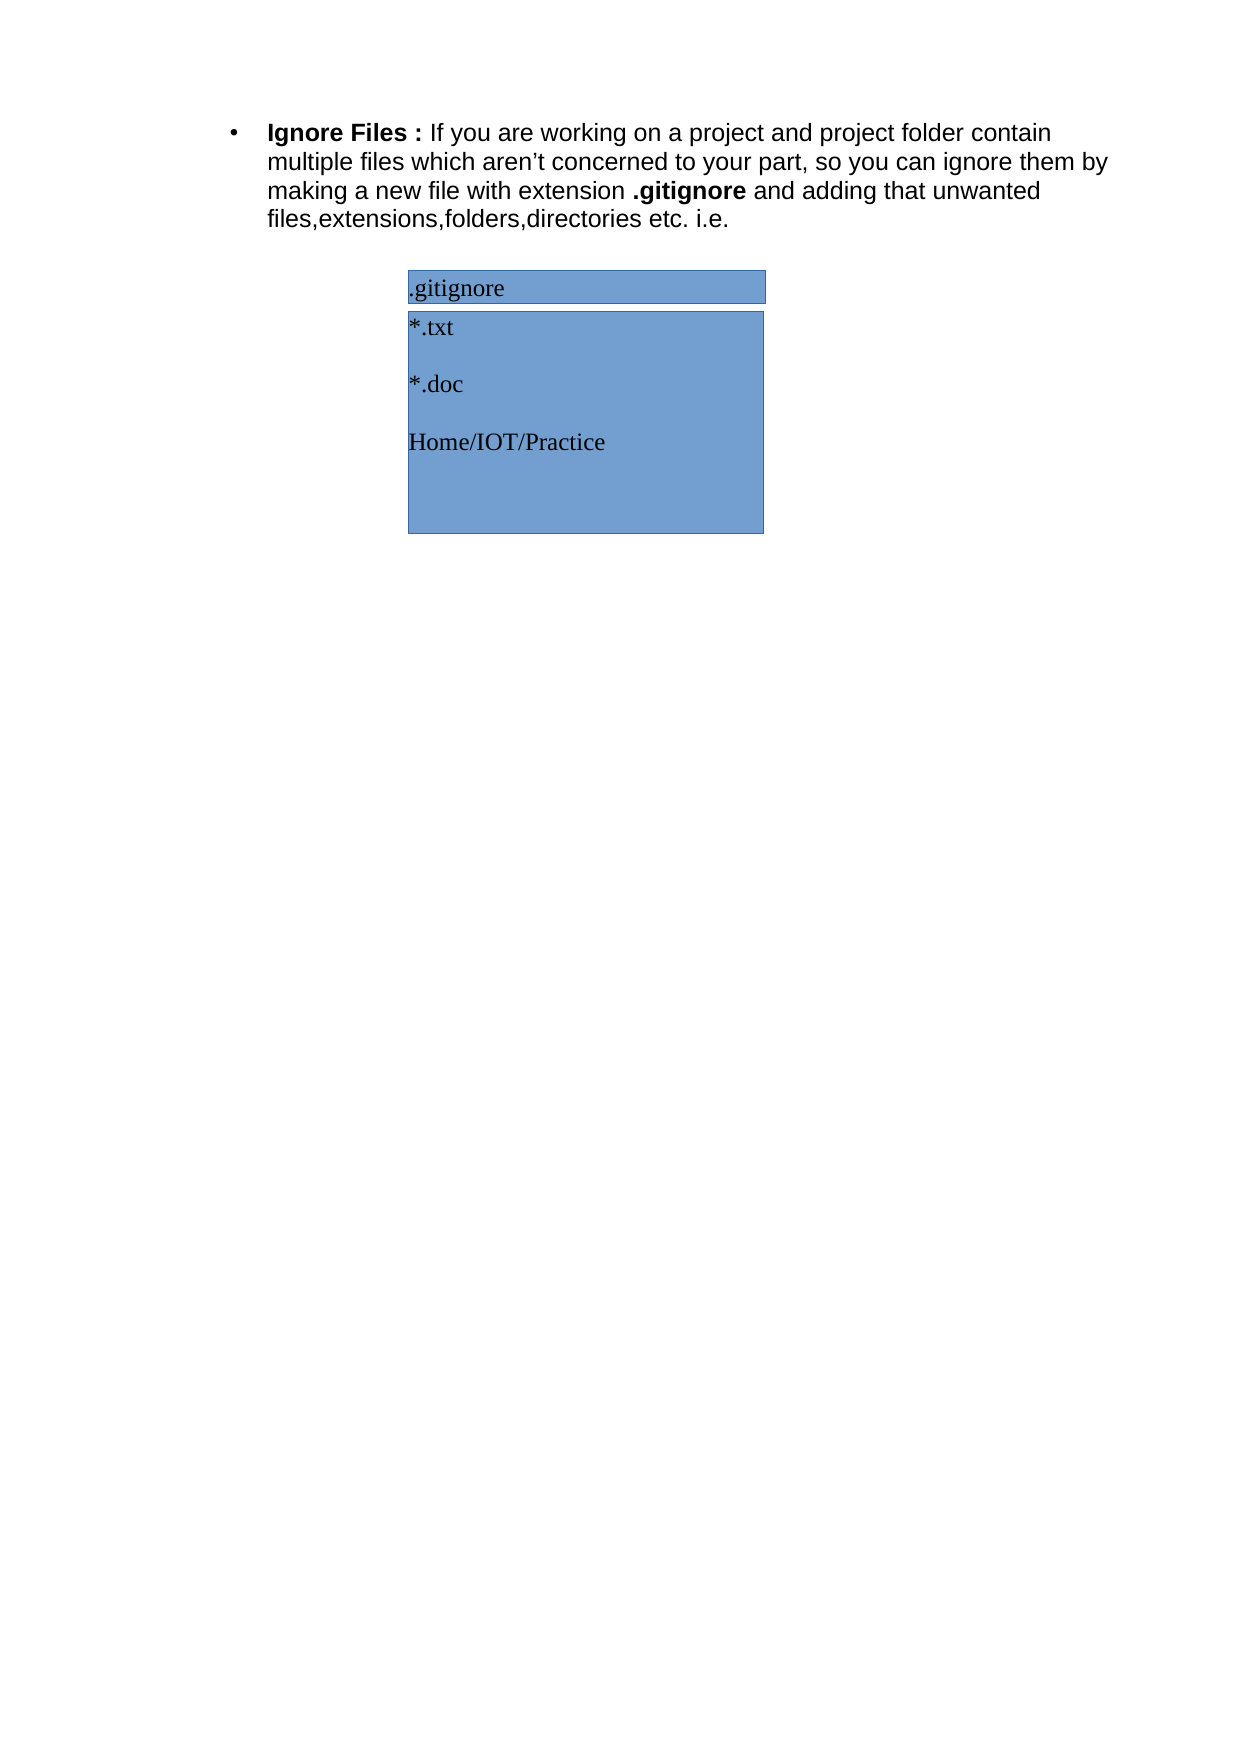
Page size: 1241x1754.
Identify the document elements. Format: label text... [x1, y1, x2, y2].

list Ignore Files : If you are working on a project and project folder contain multiple files which aren’t concerned to your part, so you can ignore them by making a new file with extension .gitignore and adding that unwanted files,extensions,folders,directories etc. i.e. [229, 118, 1122, 233]
